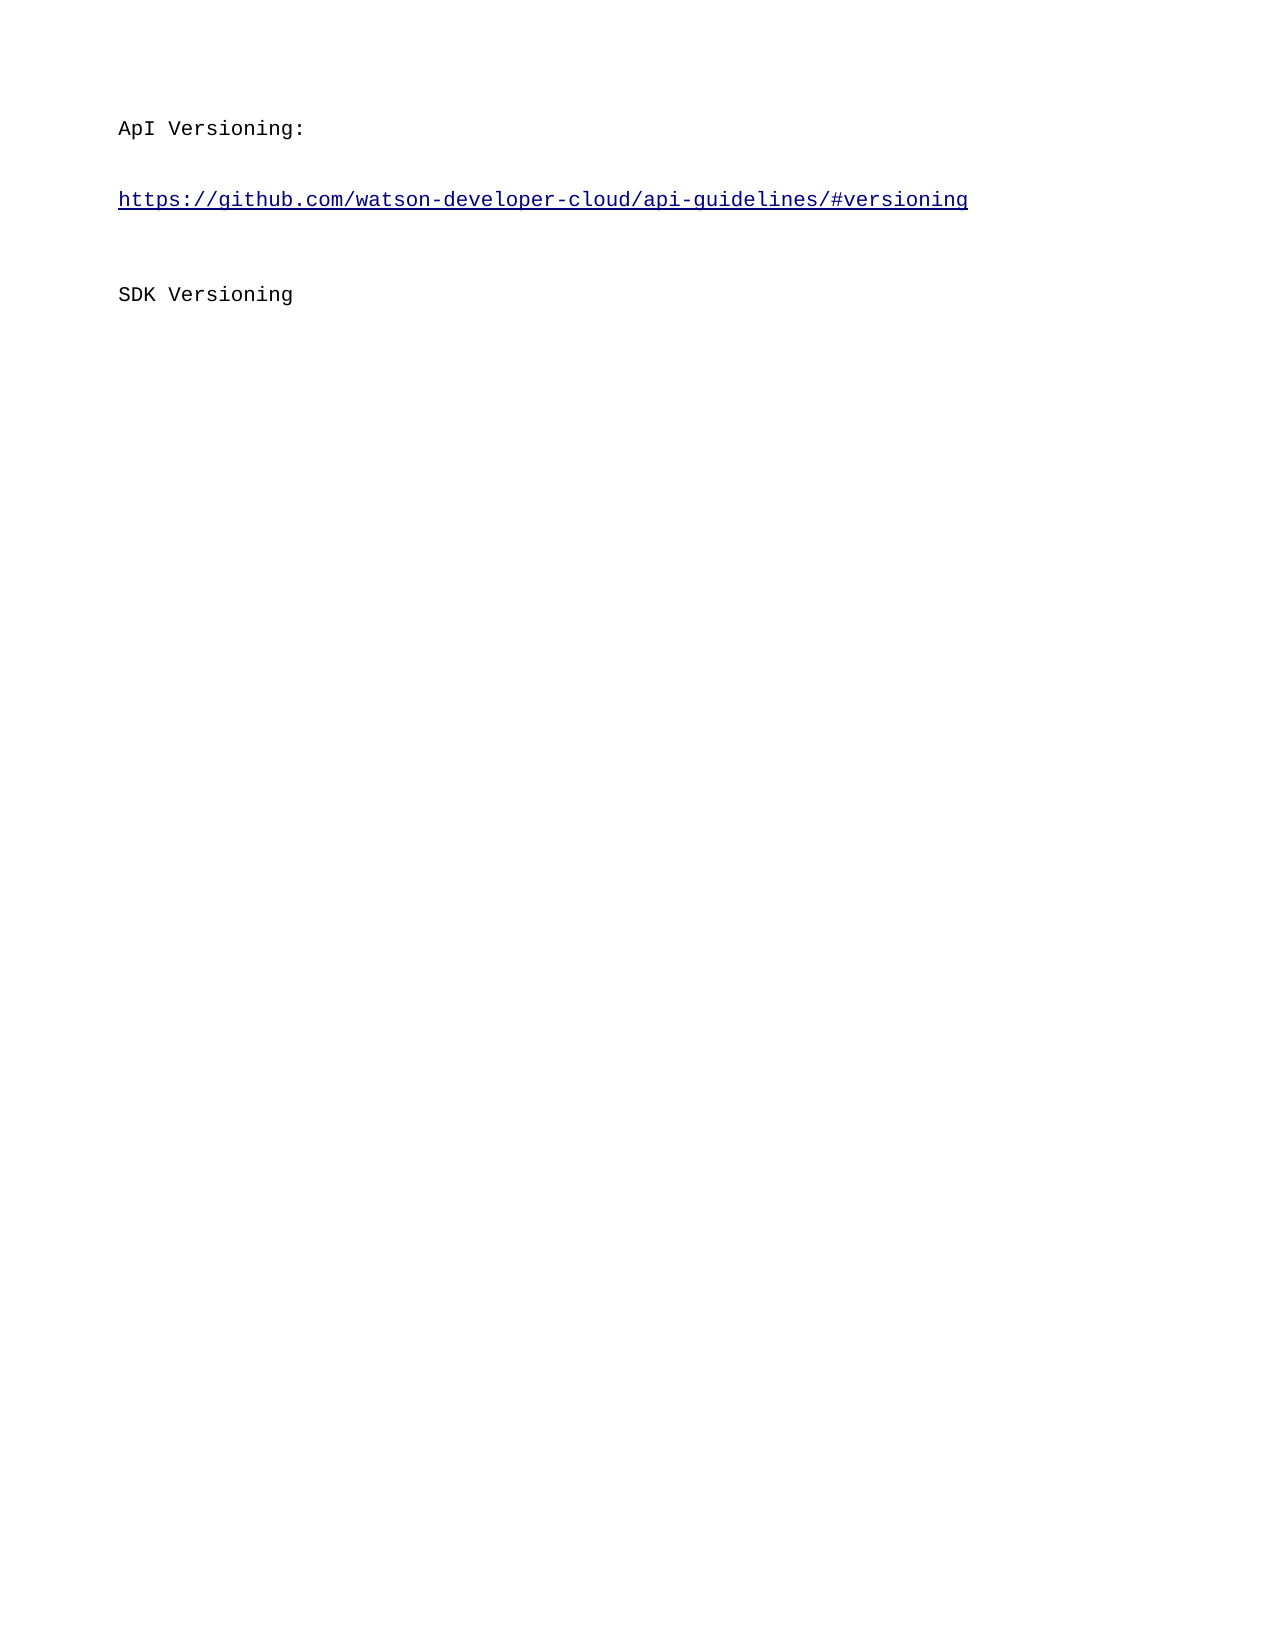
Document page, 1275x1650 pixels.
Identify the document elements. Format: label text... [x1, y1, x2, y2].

text ApI Versioning: [118, 118, 1157, 142]
text https://github.com/watson-developer-cloud/api-guidelines/#versioning [118, 189, 1157, 213]
text SDK Versioning [118, 284, 1157, 307]
